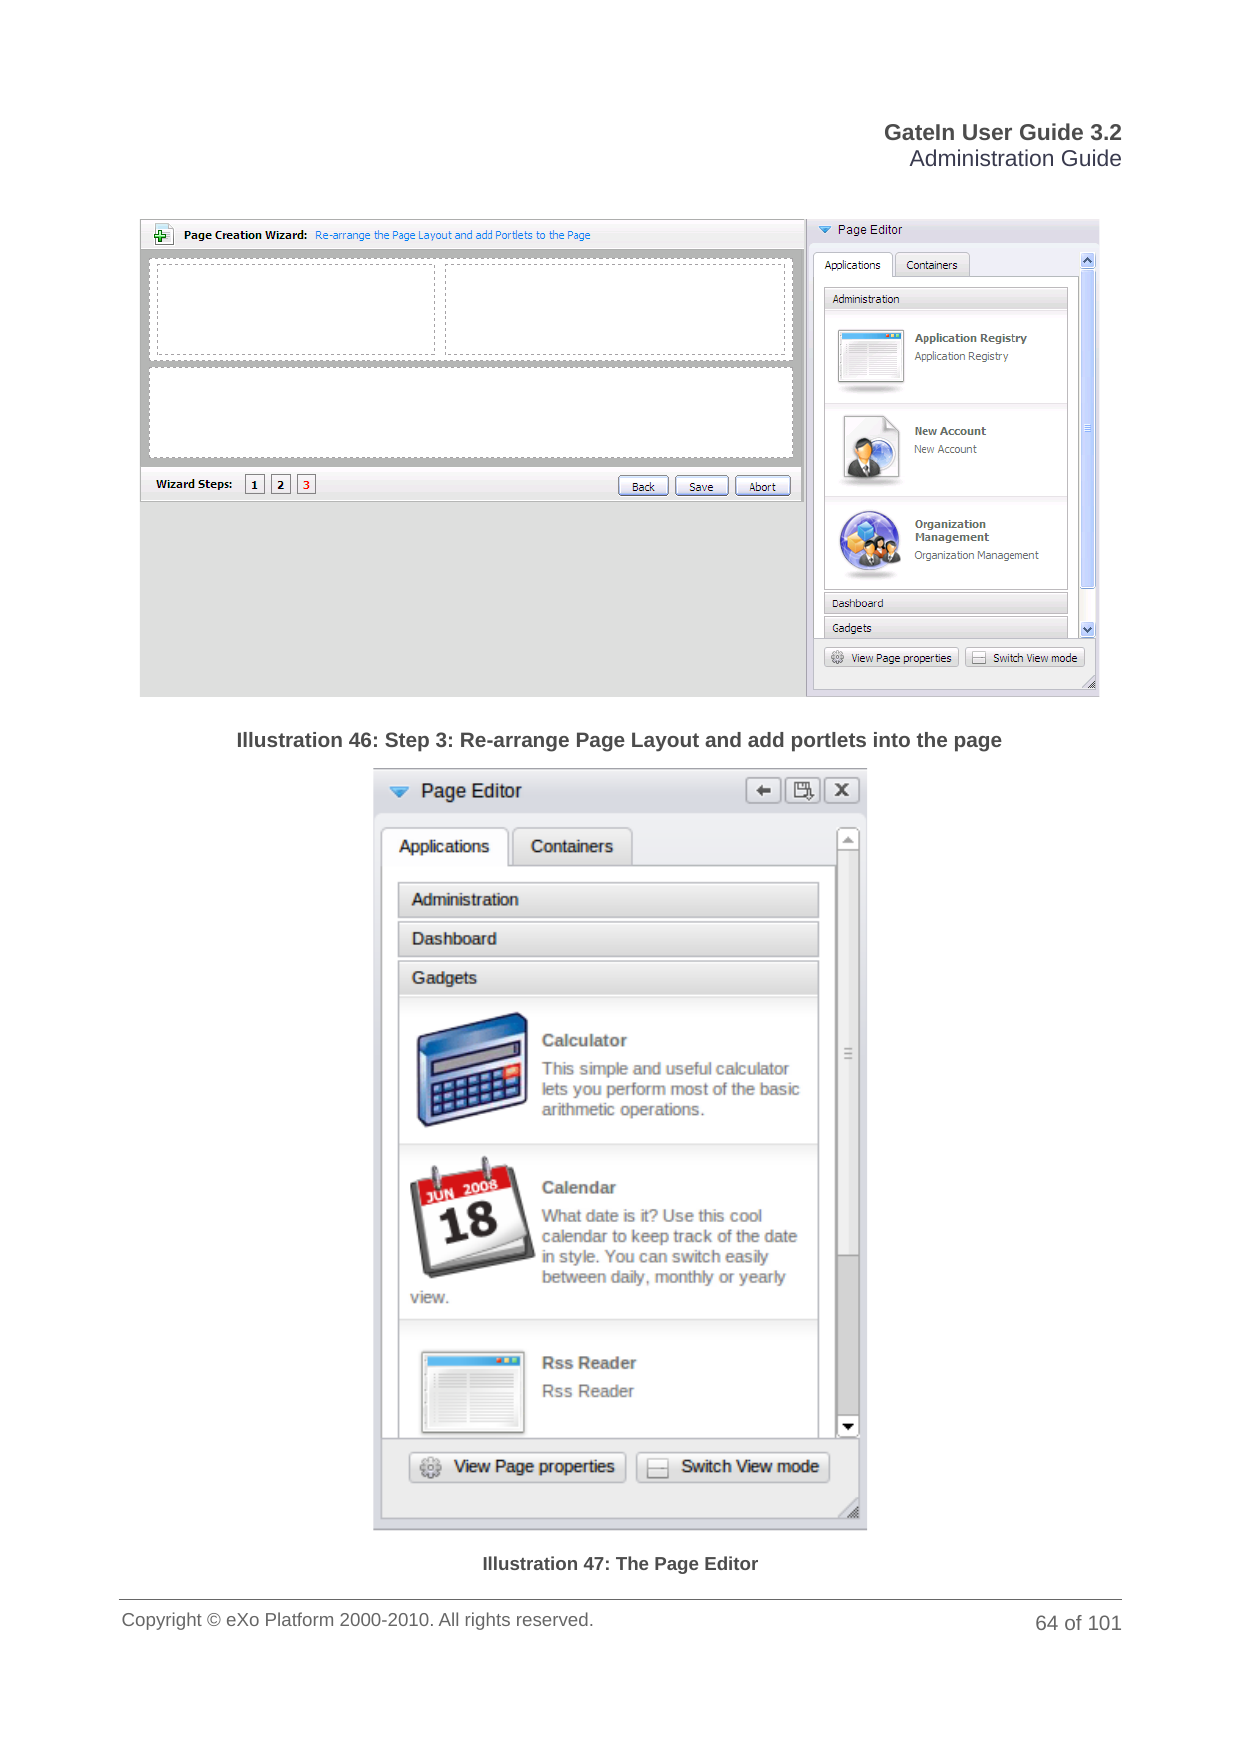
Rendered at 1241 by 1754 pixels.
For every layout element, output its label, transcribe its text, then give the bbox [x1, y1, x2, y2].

picture [139, 219, 1100, 697]
text Illustration 46: Step 3: Re-arrange Page Layout and add portlets into the page [119, 301, 1119, 752]
picture [373, 768, 868, 1532]
text Illustration 47: The Page Editor [373, 1532, 867, 1574]
